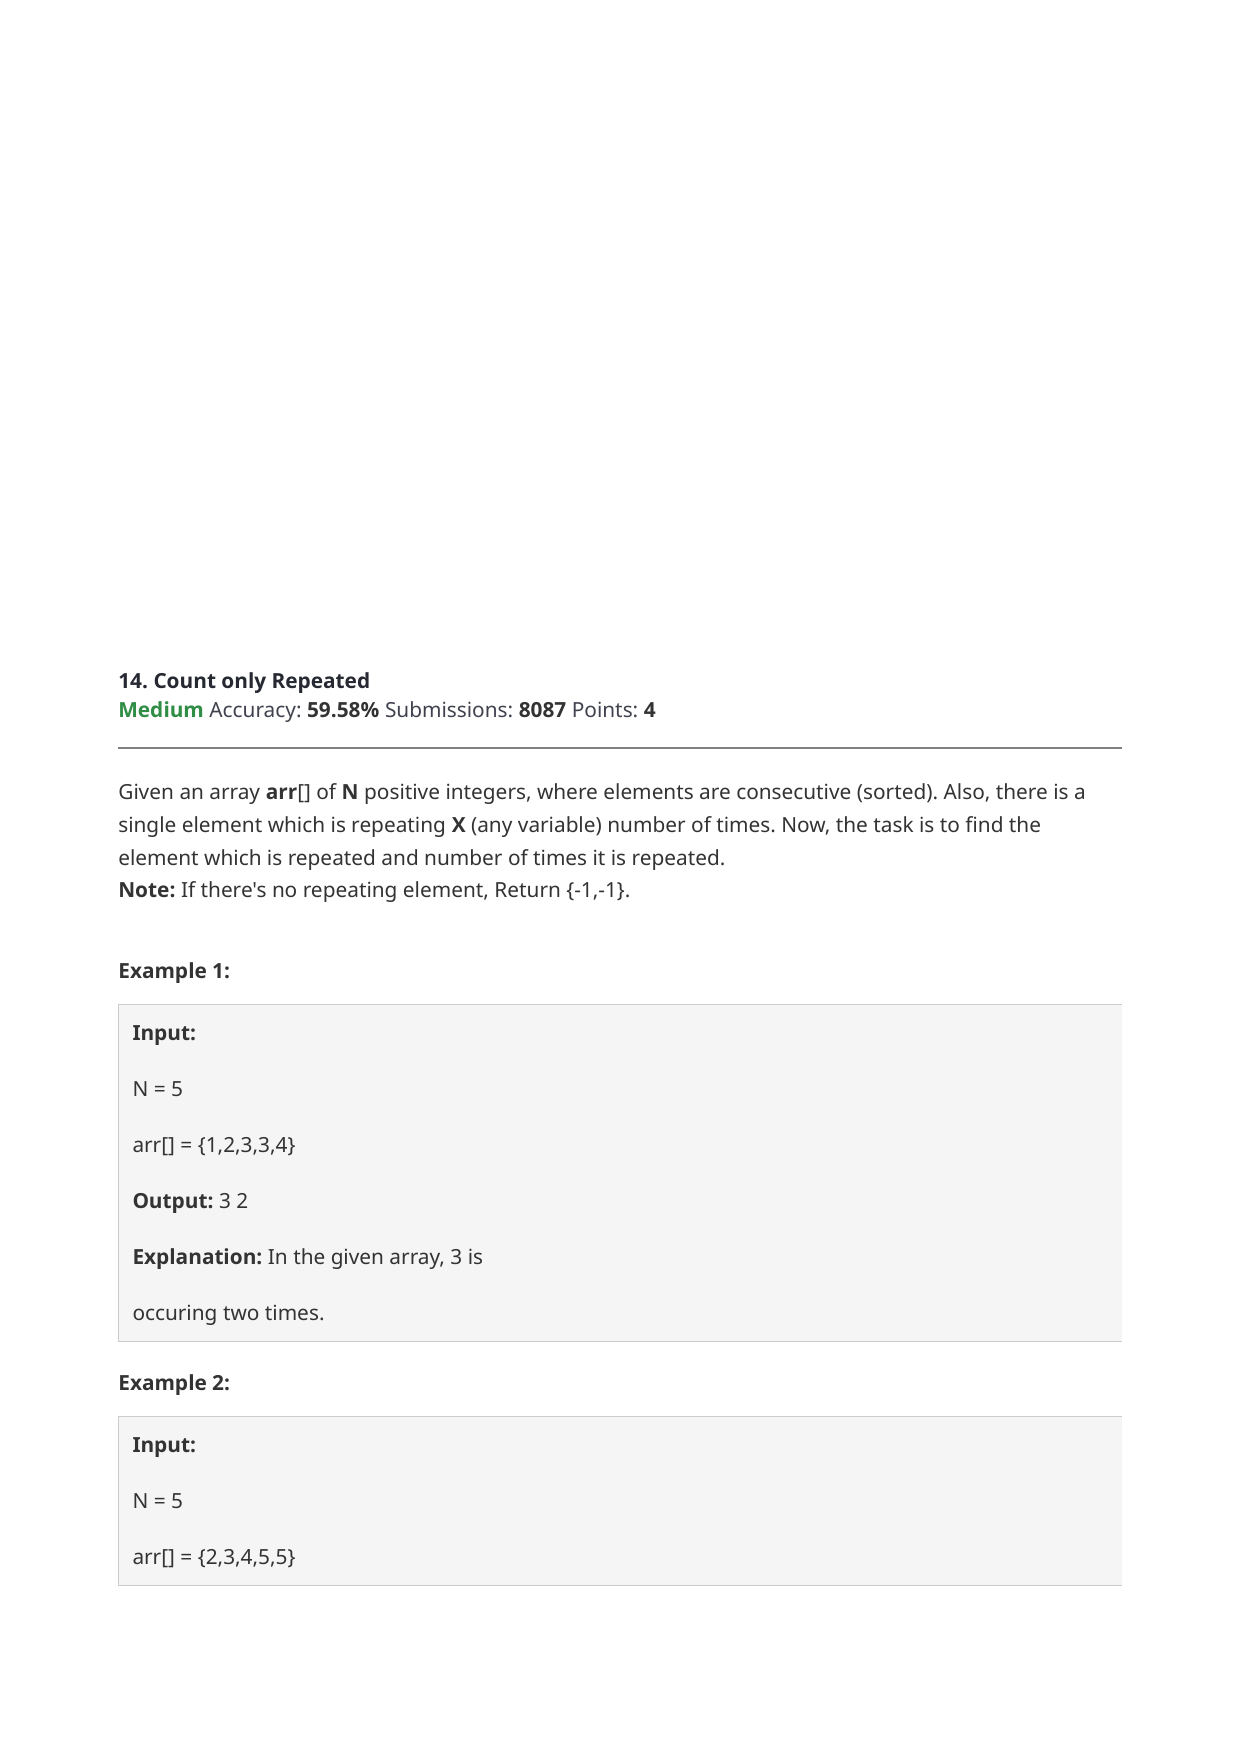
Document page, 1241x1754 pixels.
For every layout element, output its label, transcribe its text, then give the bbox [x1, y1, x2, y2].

text Explanation: In the given array, 3 is [119, 1228, 1122, 1271]
text Medium Accuracy: 59.58% Submissions: 8087 Points: 4 [118, 695, 1099, 723]
text N = 5 [119, 1472, 1122, 1515]
text N = 5 [119, 1060, 1122, 1103]
text Output: 3 2 [119, 1172, 1122, 1215]
text Input: [119, 1417, 1122, 1459]
text 14. Count only Repeated [118, 667, 1122, 695]
text Example 2: [118, 1368, 1122, 1397]
text Example 1: [118, 923, 1122, 984]
text occuring two times. [119, 1284, 1122, 1341]
text Input: [119, 1005, 1122, 1047]
text arr[] = {1,2,3,3,4} [119, 1116, 1122, 1159]
text Given an array arr[] of N positive integers, where elements are consecutive (sorted). Also, there is a single element which is repeating X (any variable) number of times. Now, the task is to find the element which is repeated and number of times it is repeated. Note: If there's no repeating element, Return {-1,-1}. [118, 777, 1122, 904]
text arr[] = {2,3,4,5,5} [119, 1528, 1122, 1585]
